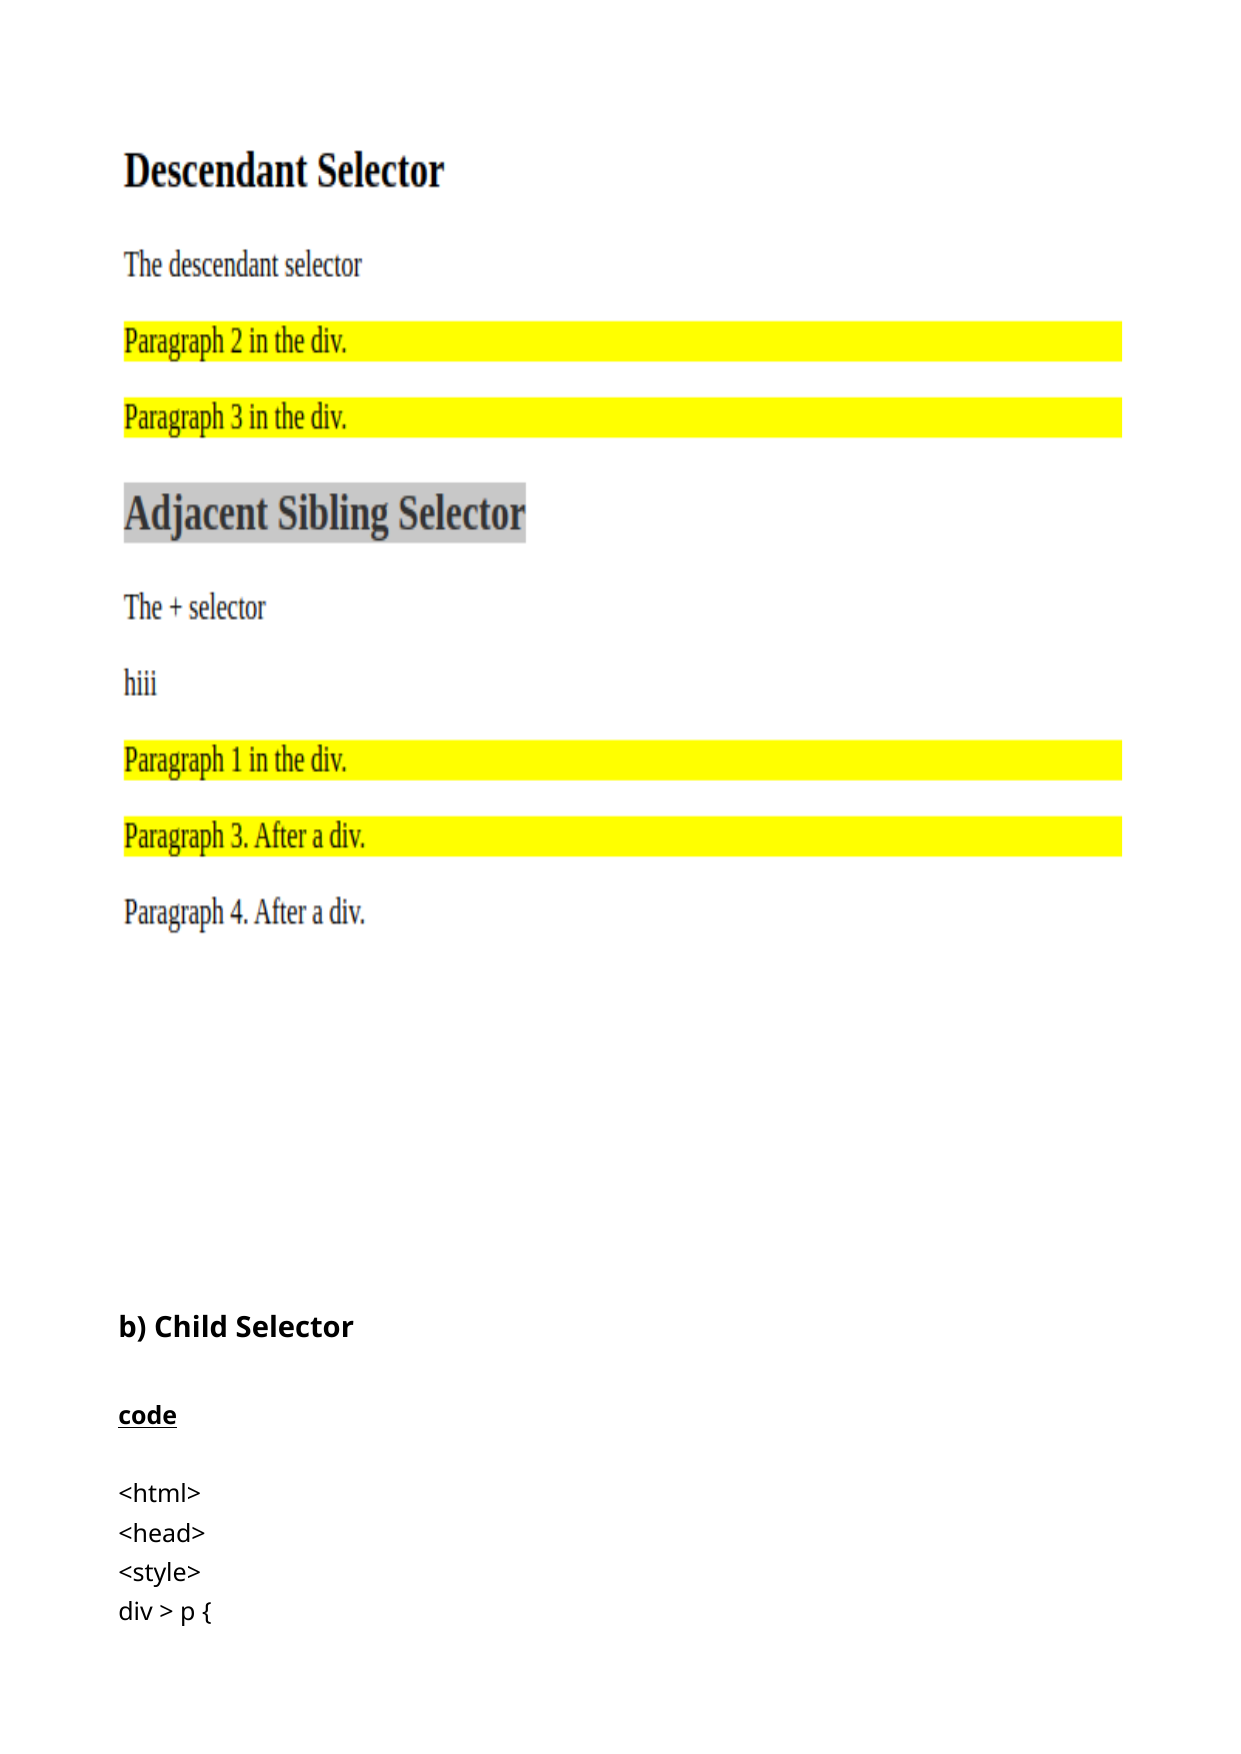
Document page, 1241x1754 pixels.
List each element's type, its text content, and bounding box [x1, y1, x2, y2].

text <head> [118, 1515, 1122, 1549]
text div > p { [118, 1593, 1122, 1628]
text <html> [118, 1476, 1122, 1510]
text b) Child Selector [118, 1306, 1122, 1346]
text code [118, 1398, 1122, 1432]
text <style> [118, 1554, 1122, 1588]
picture [118, 118, 1123, 949]
